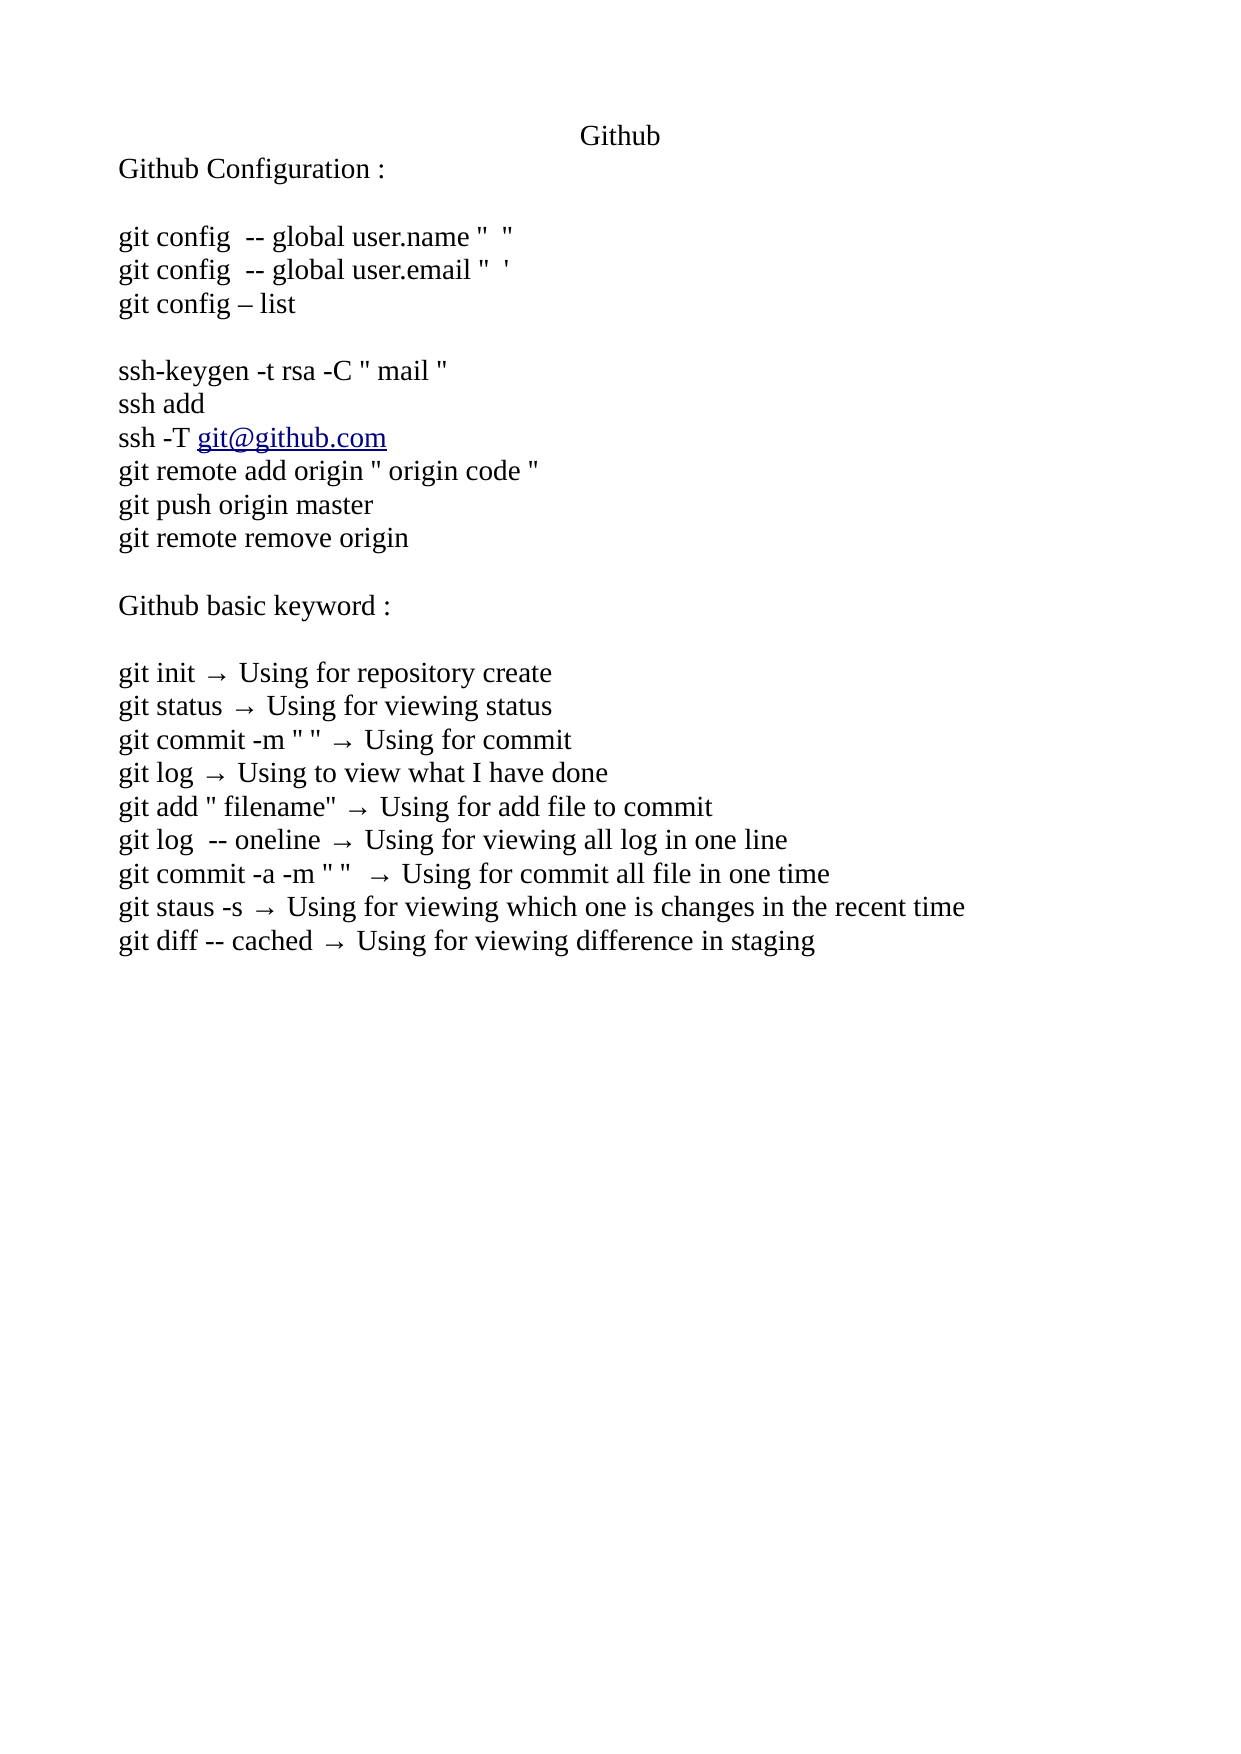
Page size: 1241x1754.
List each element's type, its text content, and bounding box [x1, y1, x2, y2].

text git config -- global user.name '' '' [118, 219, 1122, 252]
text git config – list [118, 286, 1122, 319]
text ssh-keygen -t rsa -C '' mail '' [118, 353, 1122, 386]
text git push origin master [118, 487, 1122, 521]
text git remote add origin '' origin code '' [118, 453, 1122, 487]
text git remote remove origin [118, 521, 1122, 554]
text Github [118, 118, 1122, 152]
text ssh add [118, 386, 1122, 420]
text git staus -s → Using for viewing which one is changes in the recent time [118, 889, 1122, 923]
text git commit -m '' '' → Using for commit [118, 722, 1122, 755]
text git status → Using for viewing status [118, 688, 1122, 722]
text ssh -T git@github.com [118, 420, 1122, 453]
text git config -- global user.email '' ' [118, 252, 1122, 286]
text git add '' filename'' → Using for add file to commit [118, 789, 1122, 822]
text git init → Using for repository create [118, 655, 1122, 688]
text git log → Using to view what I have done [118, 755, 1122, 789]
text git diff -- cached → Using for viewing difference in staging [118, 923, 1122, 957]
text Github basic keyword : [118, 588, 1122, 621]
text git commit -a -m '' '' → Using for commit all file in one time [118, 856, 1122, 889]
text Github Configuration : [118, 152, 1122, 185]
text git log -- oneline → Using for viewing all log in one line [118, 822, 1122, 856]
